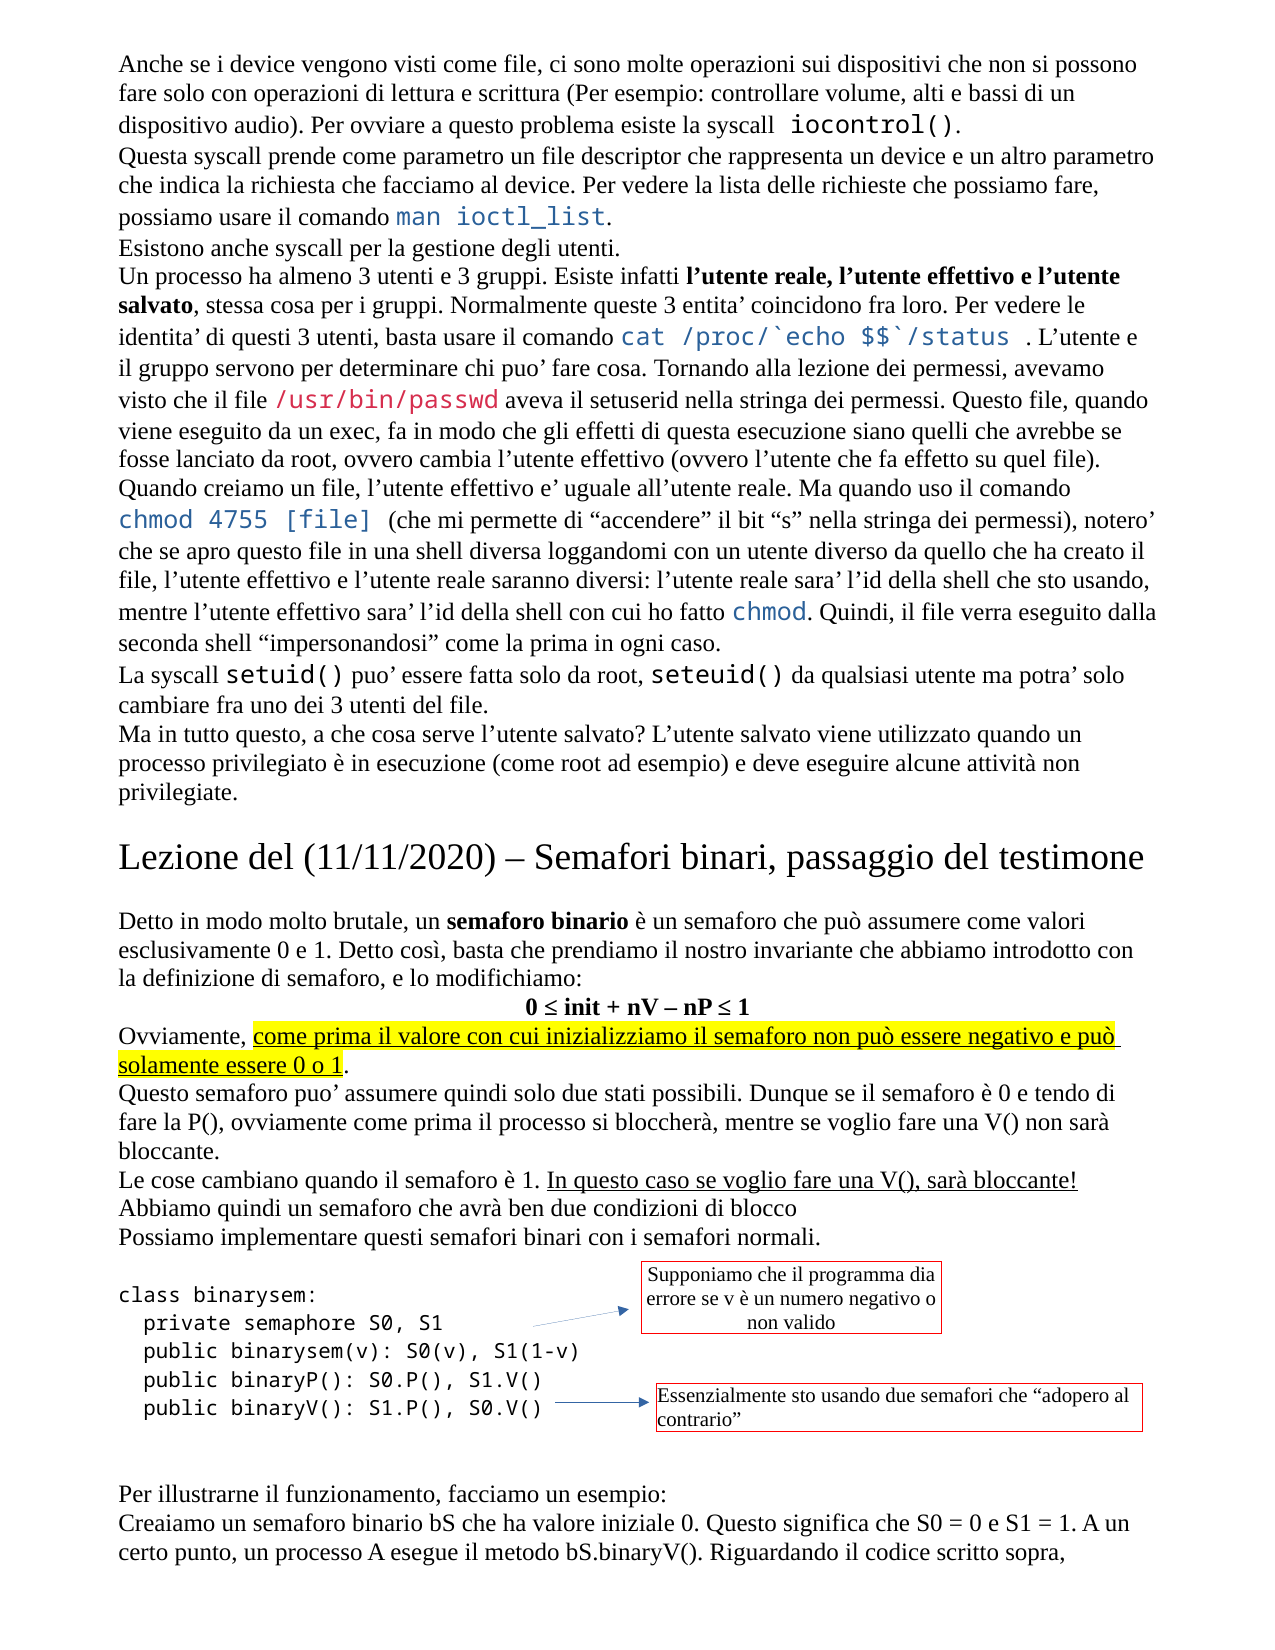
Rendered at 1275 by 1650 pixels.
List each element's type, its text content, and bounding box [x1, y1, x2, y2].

text 0 ≤ init + nV – nP ≤ 1 [118, 992, 1157, 1021]
text Questo semaforo puo’ assumere quindi solo due stati possibili. Dunque se il semaforo è 0 e tendo di fare la P(), ovviamente come prima il processo si bloccherà, mentre se voglio fare una V() non sarà bloccante. [118, 1078, 1157, 1165]
text class binarysem: [118, 1280, 641, 1308]
text private semaphore S0, S1 [118, 1308, 1157, 1337]
text Ma in tutto questo, a che cosa serve l’utente salvato? L’utente salvato viene utilizzato quando un processo privilegiato è in esecuzione (come root ad esempio) e deve eseguire alcune attività non privilegiate. [118, 719, 1157, 805]
text public binarysem(v): S0(v), S1(1-v) [118, 1337, 1157, 1365]
text Questa syscall prende come parametro un file descriptor che rappresenta un device e un altro parametro che indica la richiesta che facciamo al device. Per vedere la lista delle richieste che possiamo fare, possiamo usare il comando man ioctl_list. [118, 141, 1157, 233]
text Creaiamo un semaforo binario bS che ha valore iniziale 0. Questo significa che S0 = 0 e S1 = 1. A un certo punto, un processo A esegue il metodo bS.binaryV(). Riguardando il codice scritto sopra, [118, 1508, 1157, 1566]
text La syscall setuid() puo’ essere fatta solo da root, seteuid() da qualsiasi utente ma potra’ solo cambiare fra uno dei 3 utenti del file. [118, 656, 1157, 719]
text chmod 4755 [file] (che mi permette di “accendere” il bit “s” nella stringa dei permessi), notero’ che se apro questo file in una shell diversa loggandomi con un utente diverso da quello che ha creato il file, l’utente effettivo e l’utente reale saranno diversi: l’utente reale sara’ l’id della shell che sto usando, mentre l’utente effettivo sara’ l’id della shell con cui ho fatto chmod. Quindi, il file verra eseguito dalla seconda shell “impersonandosi” come la prima in ogni caso. [118, 502, 1157, 656]
text public binaryV(): S1.P(), S0.V() [118, 1393, 656, 1422]
text Abbiamo quindi un semaforo che avrà ben due condizioni di blocco [118, 1193, 1157, 1222]
text class binarysem: [642, 1280, 941, 1308]
text public binaryV(): S1.P(), S0.V() [657, 1393, 1142, 1422]
text class binarysem: [942, 1280, 1157, 1308]
text Possiamo implementare questi semafori binari con i semafori normali. [118, 1222, 1157, 1251]
text Anche se i device vengono visti come file, ci sono molte operazioni sui dispositivi che non si possono fare solo con operazioni di lettura e scrittura (Per esempio: controllare volume, alti e bassi di un dispositivo audio). Per ovviare a questo problema esiste la syscall iocontrol(). [118, 49, 1157, 141]
text public binaryP(): S0.P(), S1.V() [118, 1365, 1157, 1393]
text Detto in modo molto brutale, un semaforo binario è un semaforo che può assumere come valori esclusivamente 0 e 1. Detto così, basta che prendiamo il nostro invariante che abbiamo introdotto con la definizione di semaforo, e lo modifichiamo: [118, 906, 1157, 992]
text Ovviamente, come prima il valore con cui inizializziamo il semaforo non può essere negativo e può solamente essere 0 o 1. [118, 1021, 1157, 1078]
text Per illustrarne il funzionamento, facciamo un esempio: [118, 1479, 1157, 1508]
text Un processo ha almeno 3 utenti e 3 gruppi. Esiste infatti l’utente reale, l’utente effettivo e l’utente salvato, stessa cosa per i gruppi. Normalmente queste 3 entita’ coincidono fra loro. Per vedere le identita’ di questi 3 utenti, basta usare il comando cat /proc/`echo $$`/status . L’utente e il gruppo servono per determinare chi puo’ fare cosa. Tornando alla lezione dei permessi, avevamo visto che il file /usr/bin/passwd aveva il setuserid nella stringa dei permessi. Questo file, quando viene eseguito da un exec, fa in modo che gli effetti di questa esecuzione siano quelli che avrebbe se fosse lanciato da root, ovvero cambia l’utente effettivo (ovvero l’utente che fa effetto su quel file). Quando creiamo un file, l’utente effettivo e’ uguale all’utente reale. Ma quando uso il comando [118, 261, 1157, 502]
text Le cose cambiano quando il semaforo è 1. In questo caso se voglio fare una V(), sarà bloccante! [118, 1165, 1157, 1193]
text Esistono anche syscall per la gestione degli utenti. [118, 233, 1157, 261]
text Lezione del (11/11/2020) – Semafori binari, passaggio del testimone [118, 834, 1157, 877]
